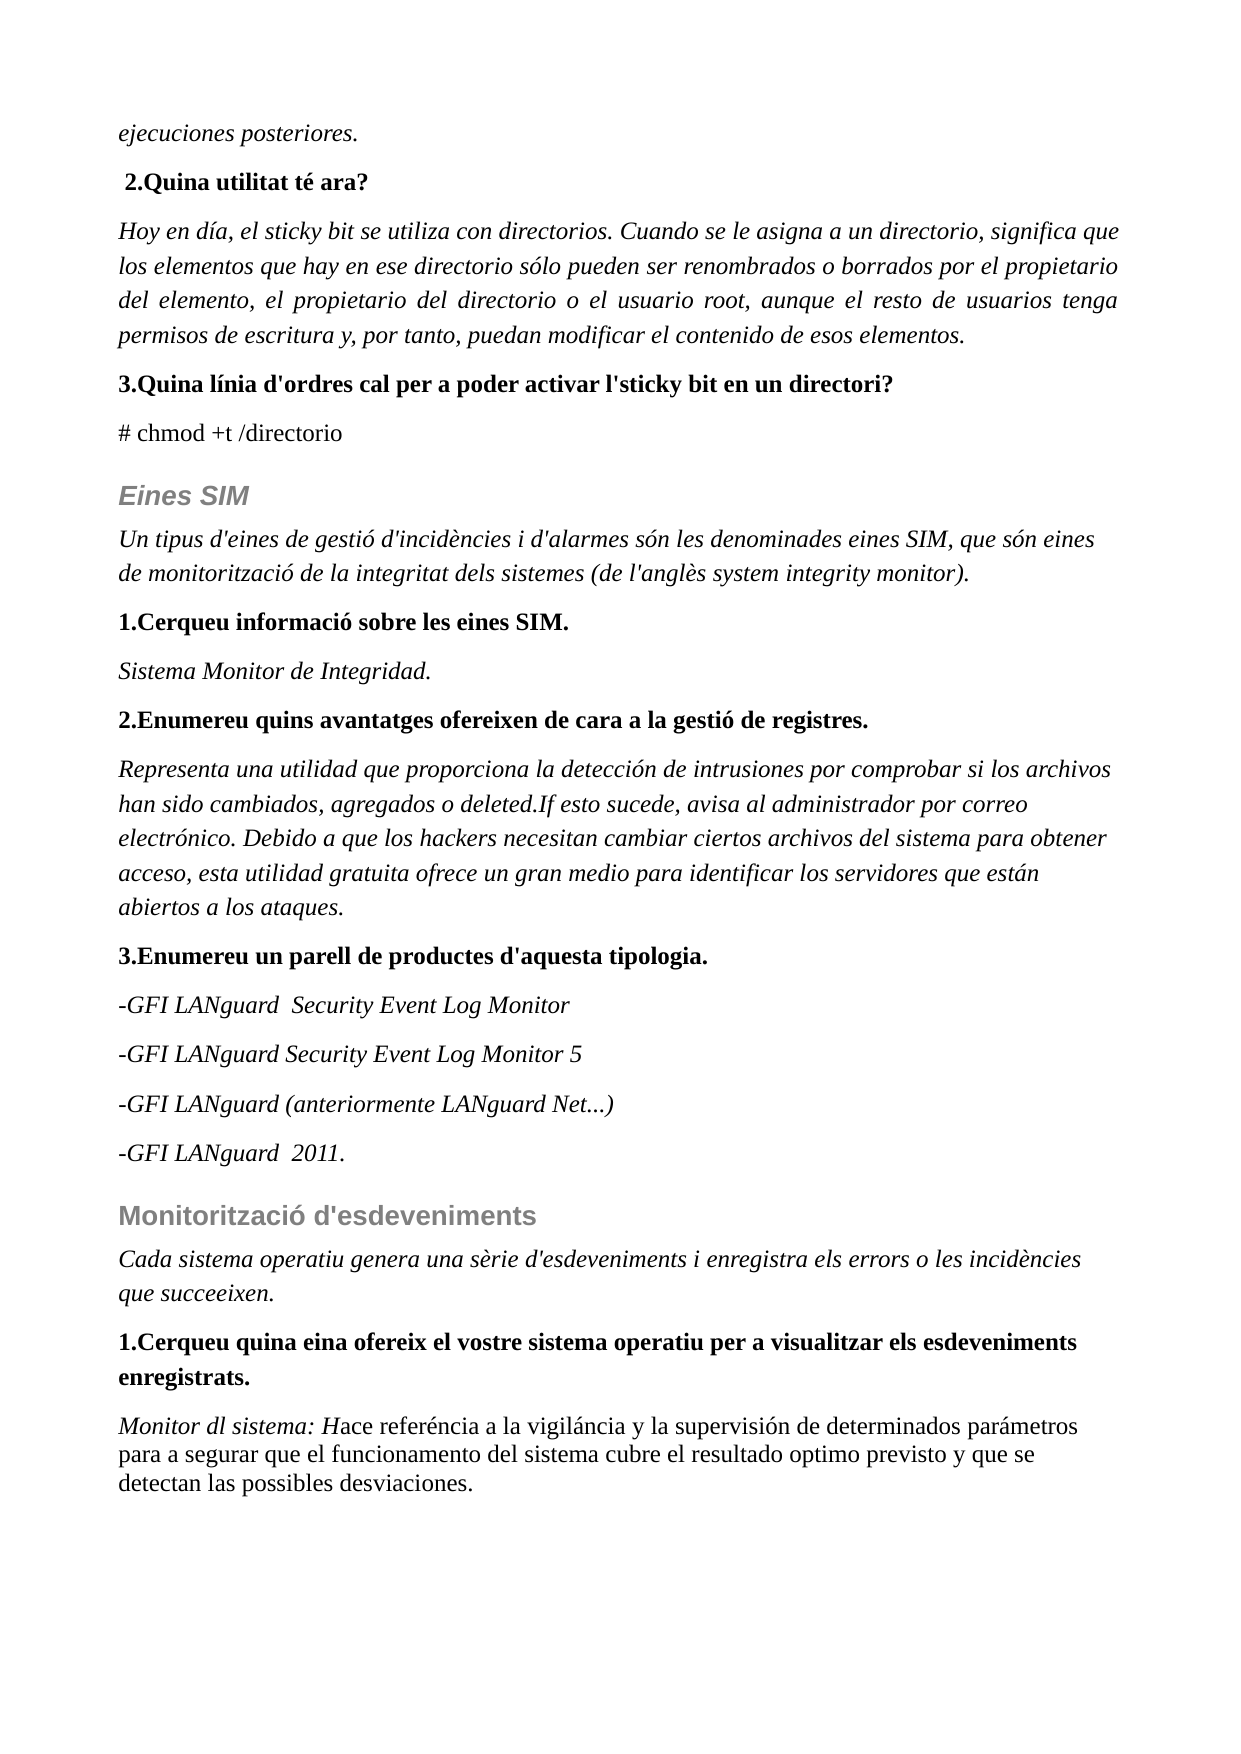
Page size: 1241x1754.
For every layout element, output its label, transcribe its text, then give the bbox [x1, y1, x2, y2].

text ejecuciones posteriores. [118, 118, 1122, 147]
subtitle Eines SIM [118, 479, 1122, 511]
text Cada sistema operatiu genera una sèrie d'esdeveniments i enregistra els errors o les incidències que succeeixen. [118, 1244, 1122, 1307]
text # chmod +t /directorio [118, 418, 1122, 447]
text Un tipus d'eines de gestió d'incidències i d'alarmes són les denominades eines SIM, que són eines de monitorització de la integritat dels sistemes (de l'anglès system integrity monitor). [118, 524, 1122, 587]
subtitle Monitorització d'esdeveniments [118, 1199, 1122, 1231]
text 2.Enumereu quins avantatges ofereixen de cara a la gestió de registres. [118, 705, 1122, 734]
text -GFI LANguard 2011. [118, 1138, 1122, 1166]
text -GFI LANguard Security Event Log Monitor [118, 991, 1122, 1019]
text 3.Quina línia d'ordres cal per a poder activar l'sticky bit en un directori? [118, 369, 1122, 397]
text -GFI LANguard Security Event Log Monitor 5 [118, 1039, 1122, 1068]
text -GFI LANguard (anteriormente LANguard Net...) [118, 1089, 1122, 1117]
text Sistema Monitor de Integridad. [118, 656, 1122, 685]
text Hoy en día, el sticky bit se utiliza con directorios. Cuando se le asigna a un directorio, significa que los elementos que hay en ese directorio sólo pueden ser renombrados o borrados por el propietario del elemento, el propietario del directorio o el usuario root, aunque el resto de usuarios tenga permisos de escritura y, por tanto, puedan modificar el contenido de esos elementos. [118, 216, 1122, 348]
text 1.Cerqueu informació sobre les eines SIM. [118, 607, 1122, 636]
text Representa una utilidad que proporciona la detección de intrusiones por comprobar si los archivos han sido cambiados, agregados o deleted.If esto sucede, avisa al administrador por correo electrónico. Debido a que los hackers necesitan cambiar ciertos archivos del sistema para obtener acceso, esta utilidad gratuita ofrece un gran medio para identificar los servidores que están abiertos a los ataques. [118, 754, 1122, 921]
text 2.Quina utilitat té ara? [118, 167, 1122, 196]
text 3.Enumereu un parell de productes d'aquesta tipologia. [118, 941, 1122, 970]
text Monitor dl sistema: Hace referéncia a la vigiláncia y la supervisión de determinados parámetros para a segurar que el funcionamento del sistema cubre el resultado optimo previsto y que se detectan las possibles desviaciones. [118, 1411, 1122, 1497]
text 1.Cerqueu quina eina ofereix el vostre sistema operatiu per a visualitzar els esdeveniments enregistrats. [118, 1327, 1122, 1390]
